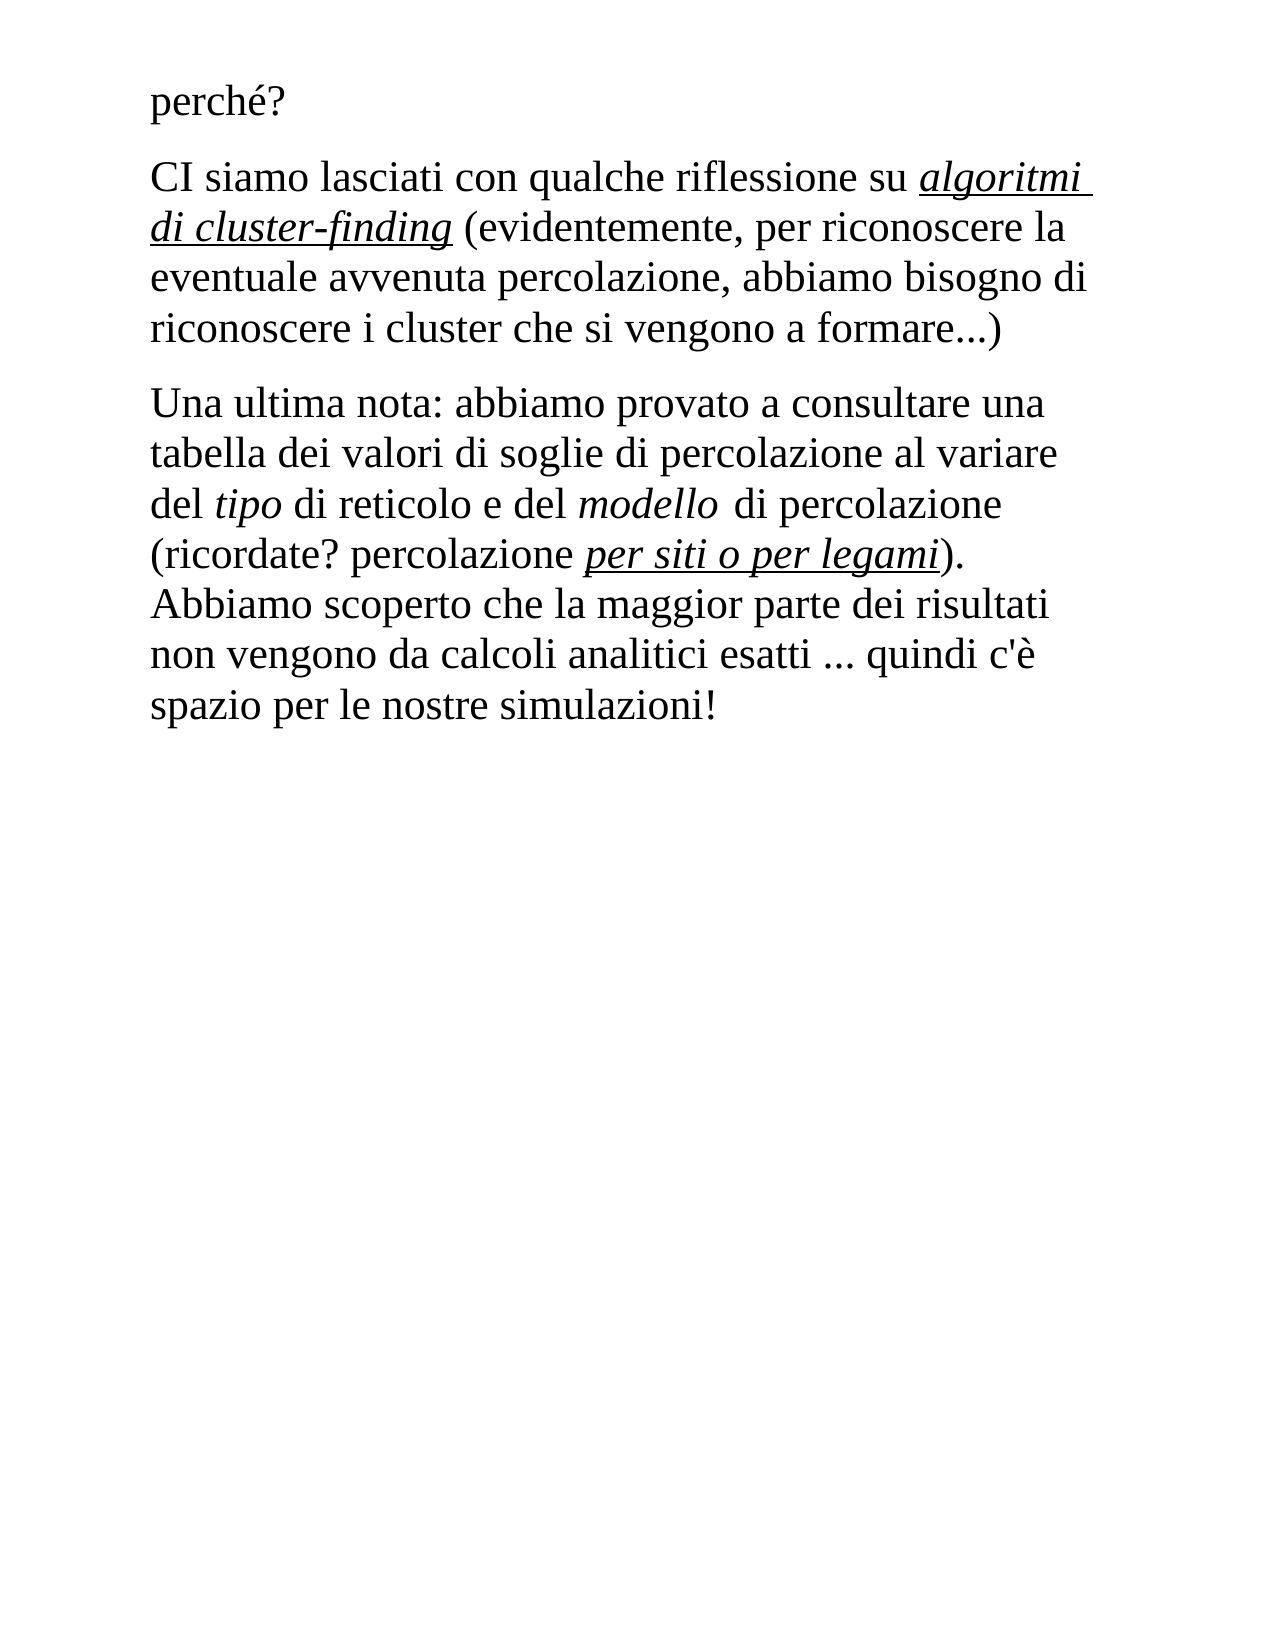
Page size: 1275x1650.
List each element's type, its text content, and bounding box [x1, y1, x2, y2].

text CI siamo lasciati con qualche riflessione su algoritmi di cluster-finding (evidentemente, per riconoscere la eventuale avvenuta percolazione, abbiamo bisogno di riconoscere i cluster che si vengono a formare...) [150, 150, 1125, 352]
text perché? [150, 75, 1125, 125]
text Una ultima nota: abbiamo provato a consultare una tabella dei valori di soglie di percolazione al variare del tipo di reticolo e del modello di percolazione (ricordate? percolazione per siti o per legami). Abbiamo scoperto che la maggior parte dei risultati non vengono da calcoli analitici esatti ... quindi c'è spazio per le nostre simulazioni! [150, 377, 1125, 729]
